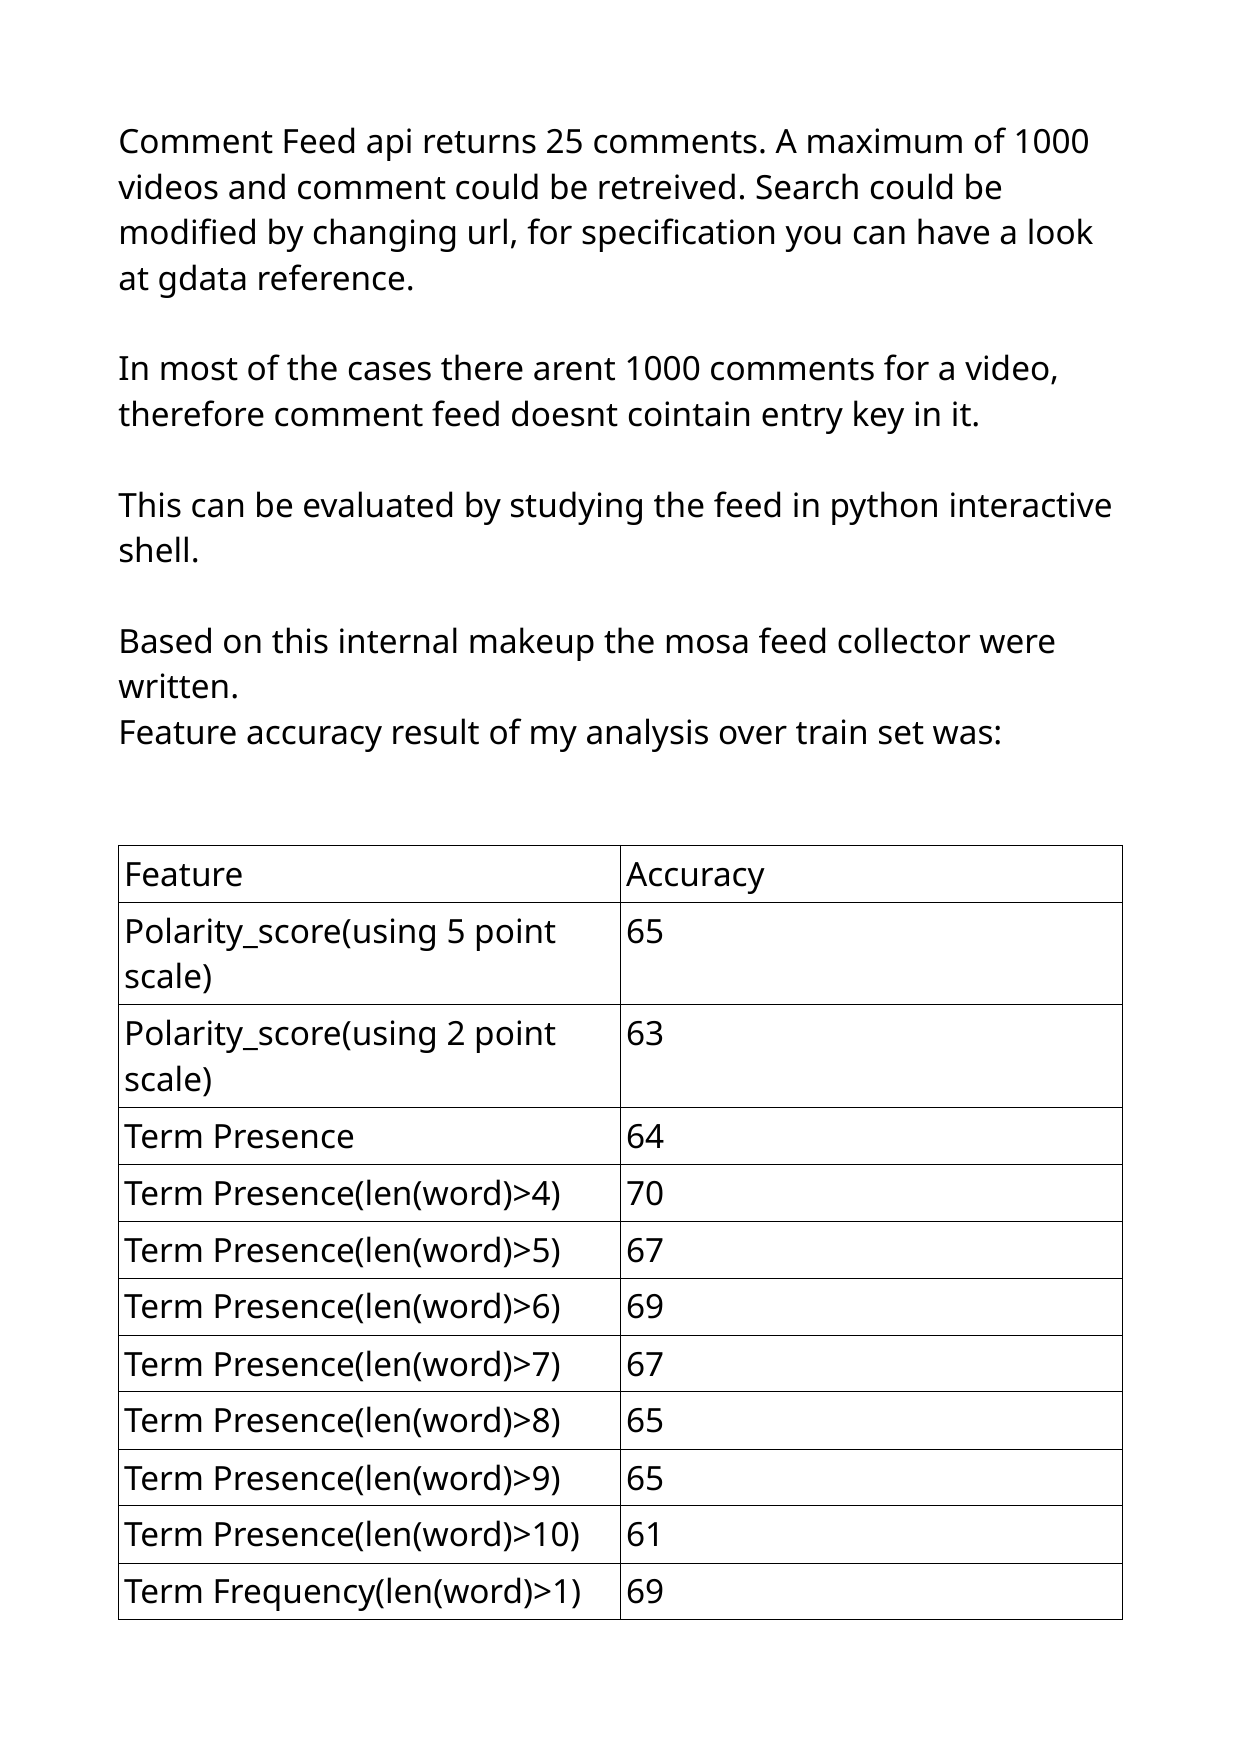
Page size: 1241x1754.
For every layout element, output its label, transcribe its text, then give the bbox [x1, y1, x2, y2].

table_cell Polarity_score(using 5 point scale) [119, 903, 620, 1004]
text This can be evaluated by studying the feed in python interactive shell. [118, 481, 1122, 572]
table_cell 69 [621, 1564, 1122, 1619]
table_cell 70 [621, 1165, 1122, 1221]
table_cell Term Presence(len(word)>6) [119, 1279, 620, 1334]
text In most of the cases there arent 1000 comments for a video, therefore comment feed doesnt cointain entry key in it. [118, 345, 1122, 436]
table_cell Term Frequency(len(word)>1) [119, 1564, 620, 1619]
table_cell Term Presence [119, 1108, 620, 1163]
table_cell Term Presence(len(word)>4) [119, 1165, 620, 1221]
table_header Feature [119, 846, 620, 902]
table_cell 65 [621, 903, 1122, 1004]
text Feature accuracy result of my analysis over train set was: [118, 708, 1122, 754]
table_cell 67 [621, 1222, 1122, 1277]
table_cell 64 [621, 1108, 1122, 1163]
text Based on this internal makeup the mosa feed collector were written. [118, 618, 1122, 708]
table_cell Term Presence(len(word)>7) [119, 1336, 620, 1391]
table_cell Term Presence(len(word)>9) [119, 1450, 620, 1505]
table_header Accuracy [621, 846, 1122, 902]
table_cell 63 [621, 1005, 1122, 1107]
table_cell Polarity_score(using 2 point scale) [119, 1005, 620, 1107]
table_cell Term Presence(len(word)>5) [119, 1222, 620, 1277]
table_cell Term Presence(len(word)>8) [119, 1392, 620, 1448]
table_cell 65 [621, 1450, 1122, 1505]
table_cell 65 [621, 1392, 1122, 1448]
table_cell 67 [621, 1336, 1122, 1391]
table_cell Term Presence(len(word)>10) [119, 1506, 620, 1562]
table_cell 69 [621, 1279, 1122, 1334]
table_cell 61 [621, 1506, 1122, 1562]
text Comment Feed api returns 25 comments. A maximum of 1000 videos and comment could be retreived. Search could be modified by changing url, for specification you can have a look at gdata reference. [118, 118, 1122, 300]
